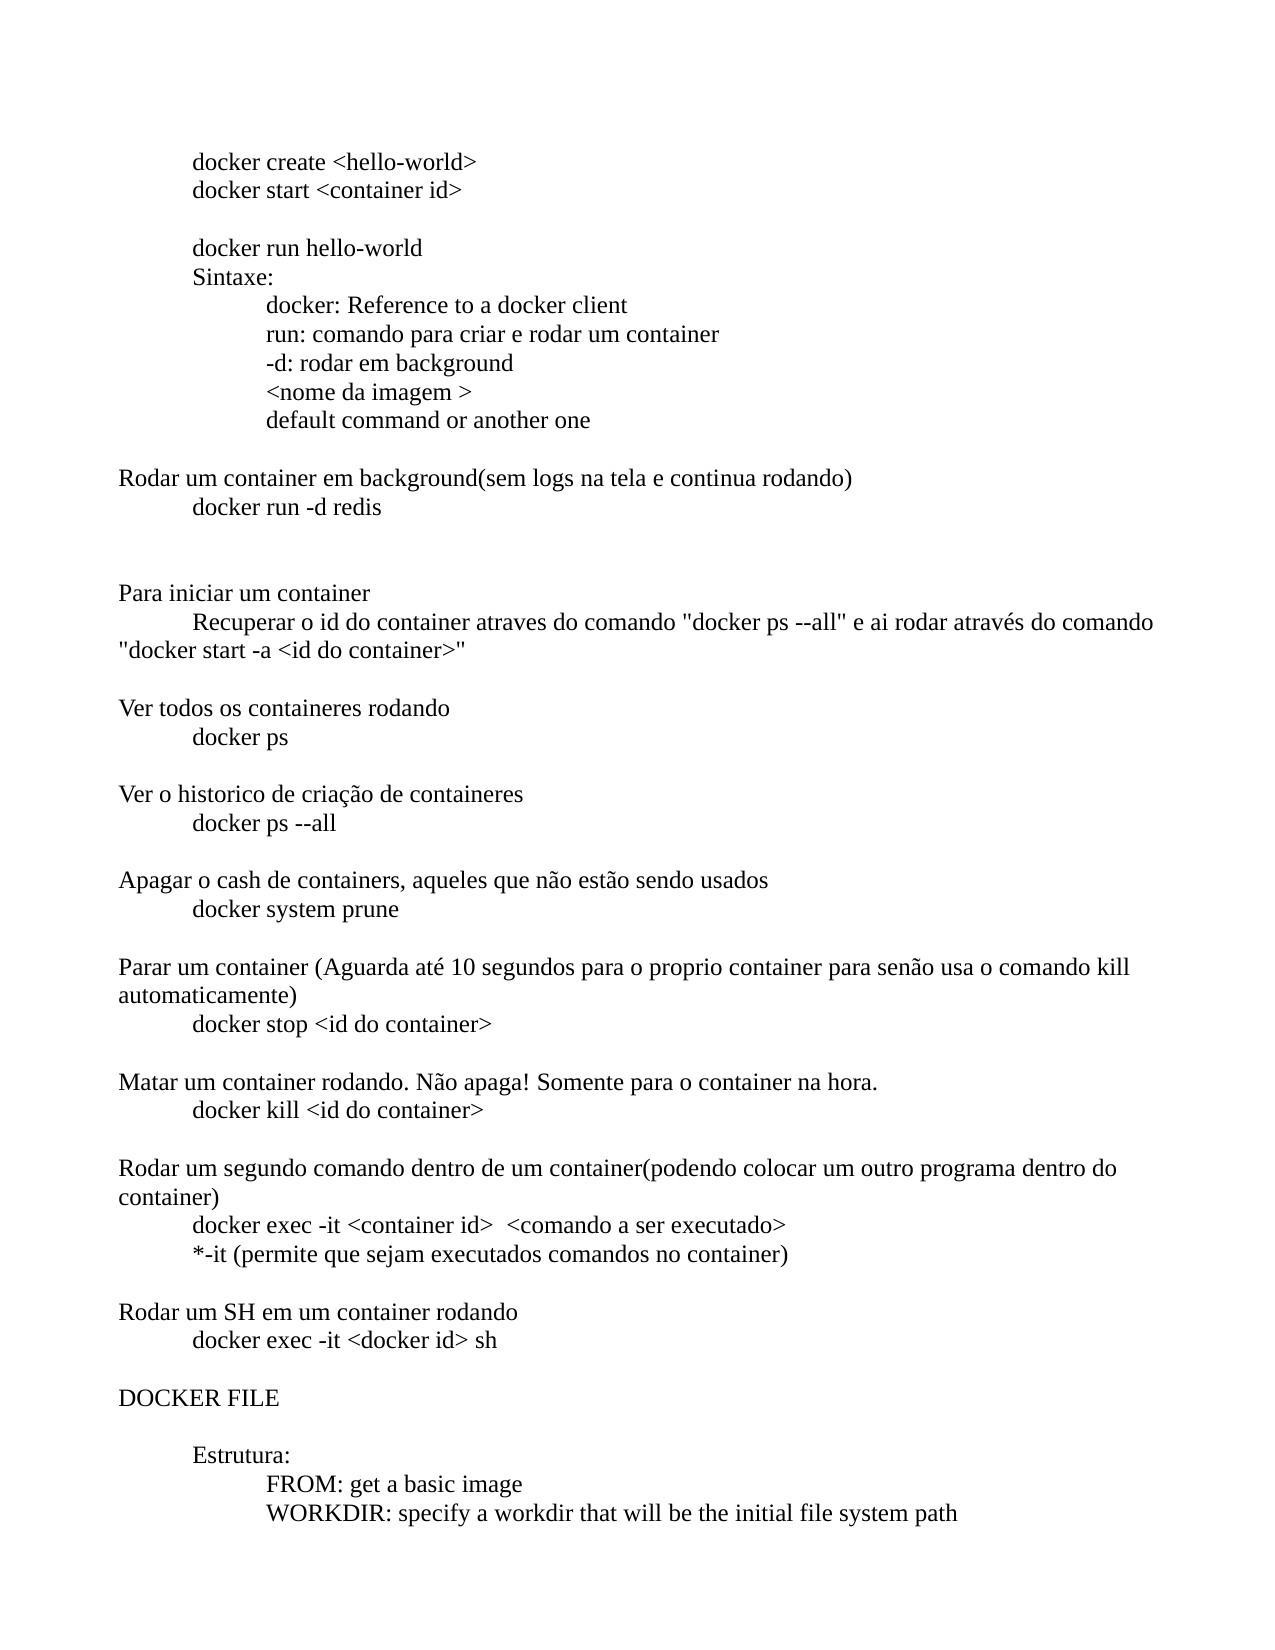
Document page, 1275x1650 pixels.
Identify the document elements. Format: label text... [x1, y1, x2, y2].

text docker start <container id> [118, 176, 1157, 204]
text Apagar o cash de containers, aqueles que não estão sendo usados [118, 866, 1157, 894]
text Parar um container (Aguarda até 10 segundos para o proprio container para senão usa o comando kill automaticamente) [118, 952, 1157, 1009]
text WORKDIR: specify a workdir that will be the initial file system path [118, 1498, 1157, 1527]
text -d: rodar em background [118, 348, 1157, 377]
text docker run hello-world [118, 233, 1157, 262]
text docker: Reference to a docker client [118, 291, 1157, 319]
text Estrutura: [118, 1441, 1157, 1469]
text Ver o historico de criação de containeres [118, 779, 1157, 808]
text docker exec -it <docker id> sh [118, 1326, 1157, 1354]
text Rodar um SH em um container rodando [118, 1297, 1157, 1326]
text FROM: get a basic image [118, 1469, 1157, 1498]
text Sintaxe: [118, 262, 1157, 291]
text docker exec -it <container id> <comando a ser executado> [118, 1211, 1157, 1239]
text <nome da imagem > [118, 377, 1157, 406]
text Recuperar o id do container atraves do comando "docker ps --all" e ai rodar através do comando "docker start -a <id do container>" [118, 607, 1157, 664]
text docker ps [118, 722, 1157, 751]
text *-it (permite que sejam executados comandos no container) [118, 1239, 1157, 1268]
text Ver todos os containeres rodando [118, 693, 1157, 722]
text default command or another one [118, 406, 1157, 434]
text Matar um container rodando. Não apaga! Somente para o container na hora. [118, 1067, 1157, 1096]
text docker ps --all [118, 808, 1157, 837]
text docker create <hello-world> [118, 147, 1157, 176]
text docker run -d redis [118, 492, 1157, 521]
text docker stop <id do container> [118, 1009, 1157, 1038]
text docker system prune [118, 894, 1157, 923]
text Para iniciar um container [118, 578, 1157, 607]
text docker kill <id do container> [118, 1096, 1157, 1124]
text run: comando para criar e rodar um container [118, 319, 1157, 348]
text DOCKER FILE [118, 1383, 1157, 1412]
text Rodar um container em background(sem logs na tela e continua rodando) [118, 463, 1157, 492]
text Rodar um segundo comando dentro de um container(podendo colocar um outro programa dentro do container) [118, 1153, 1157, 1211]
